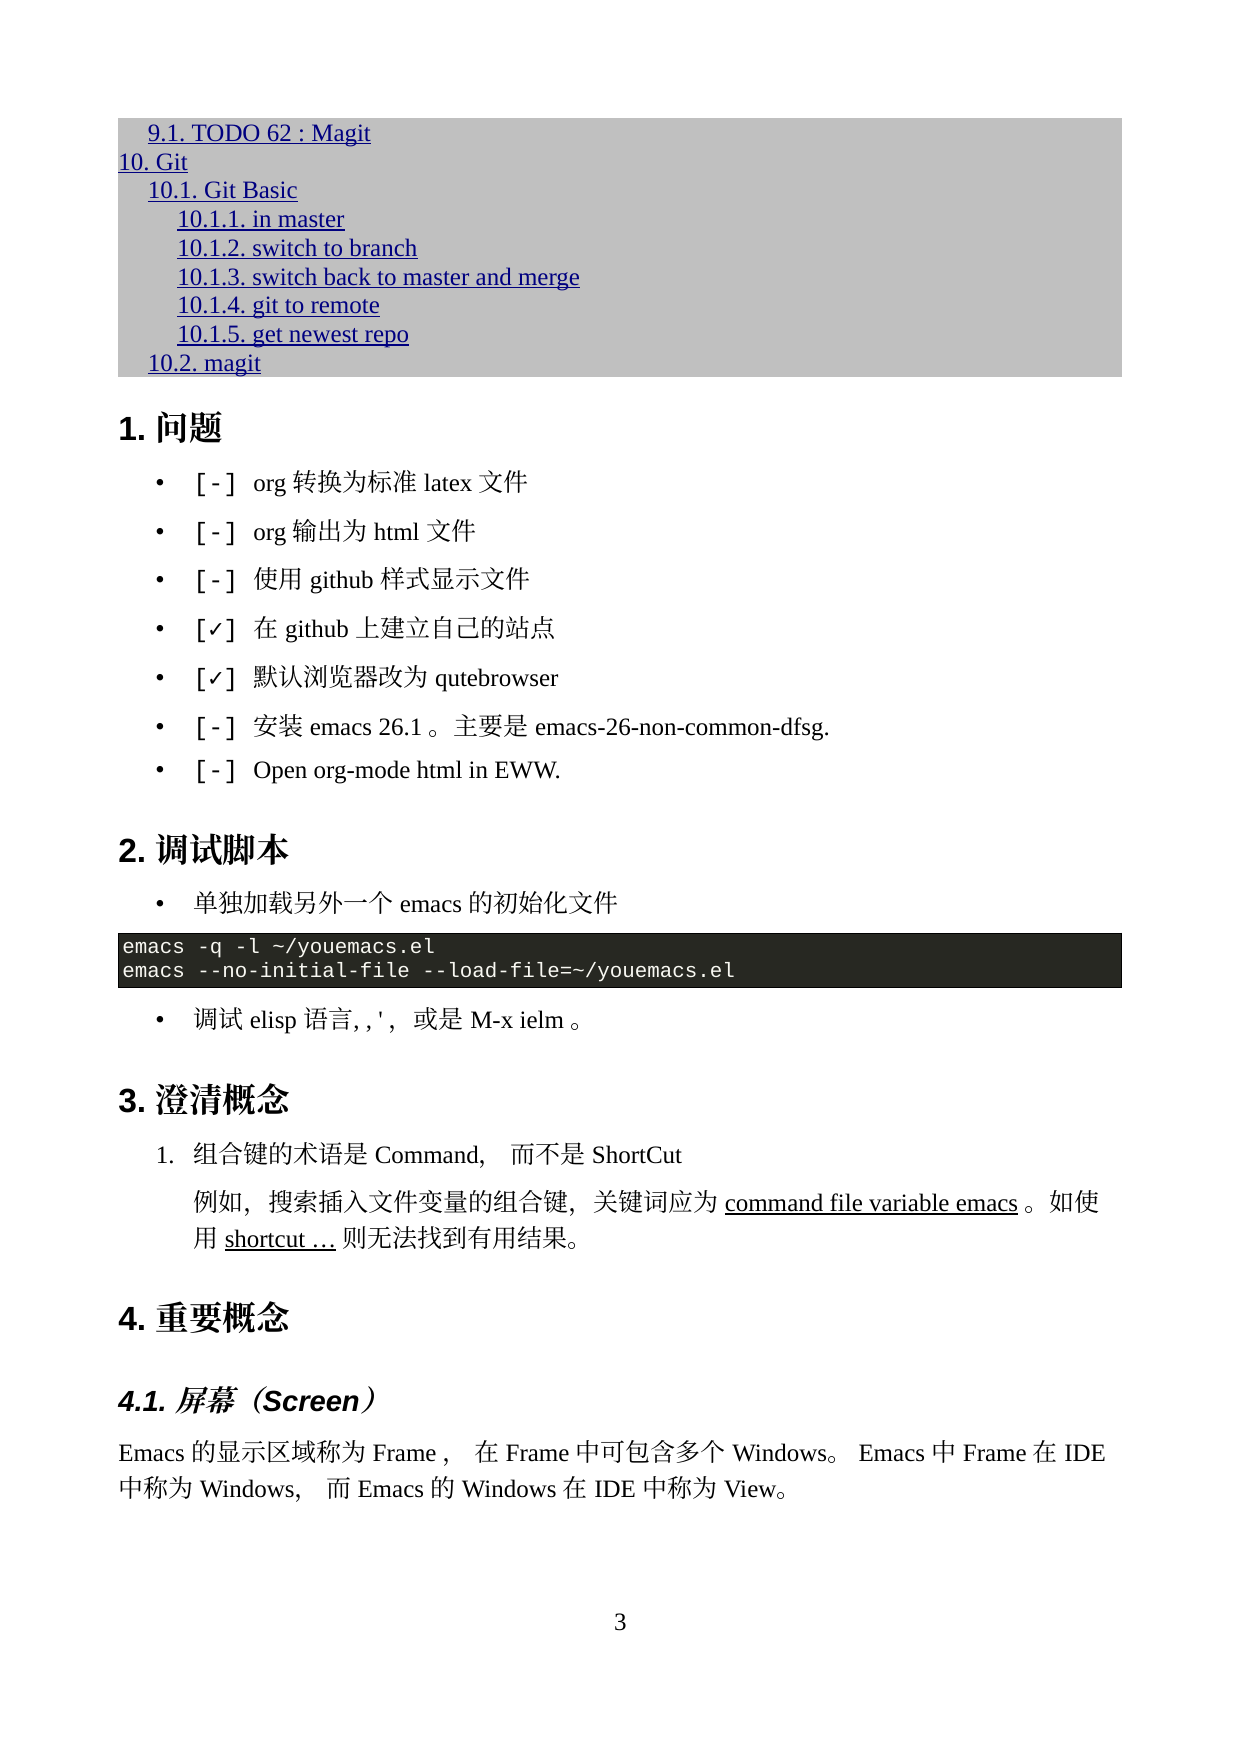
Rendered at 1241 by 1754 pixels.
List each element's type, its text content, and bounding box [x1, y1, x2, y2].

list [-] Open org-mode html in EWW. [156, 755, 1122, 786]
text 10.1.5. get newest repo [177, 319, 1122, 348]
list 调试 elisp 语言, , ' ，或是 M-x ielm 。 [156, 1000, 1122, 1036]
subtitle 调试脚本 [118, 823, 1122, 872]
list [✓] 默认浏览器改为 qutebrowser [156, 658, 1122, 694]
list [-] 使用 github 样式显示文件 [156, 560, 1122, 596]
list [-] org 转换为标准 latex 文件 [156, 463, 1122, 499]
text 9.1. TODO 62 : Magit [148, 118, 1122, 147]
list 单独加载另外一个 emacs 的初始化文件 [156, 884, 1122, 920]
list [-] org 输出为 html 文件 [156, 511, 1122, 548]
subtitle 重要概念 [118, 1292, 1122, 1340]
text 10.1.3. switch back to master and merge [177, 262, 1122, 291]
list [✓] 在 github 上建立自己的站点 [156, 609, 1122, 645]
text emacs -q -l ~/youemacs.el [119, 934, 1121, 956]
subtitle 屏幕（Screen） [118, 1378, 1122, 1420]
text 10.1.4. git to remote [177, 291, 1122, 319]
list [-] 安装 emacs 26.1 。主要是 emacs-26-non-common-dfsg. [156, 706, 1122, 743]
subtitle 澄清概念 [118, 1074, 1122, 1122]
text emacs --no-initial-file --load-file=~/youemacs.el [119, 956, 1121, 987]
list 例如，搜索插入文件变量的组合键，关键词应为 command file variable emacs 。如使用 shortcut … 则无法找到有用结果。 [156, 1183, 1122, 1255]
list 组合键的术语是 Command， 而不是 ShortCut [156, 1134, 1122, 1170]
text 10.1.2. switch to branch [177, 233, 1122, 262]
subtitle 问题 [118, 402, 1122, 450]
text 10.1.1. in master [177, 204, 1122, 233]
text 10. Git [118, 147, 1122, 176]
text 10.2. magit [148, 348, 1122, 377]
text 10.1. Git Basic [148, 176, 1122, 204]
text Emacs 的显示区域称为 Frame ， 在 Frame 中可包含多个 Windows。 Emacs 中 Frame 在 IDE 中称为 Windows， 而 Emacs 的 Windows 在 IDE 中称为 View。 [118, 1432, 1122, 1504]
